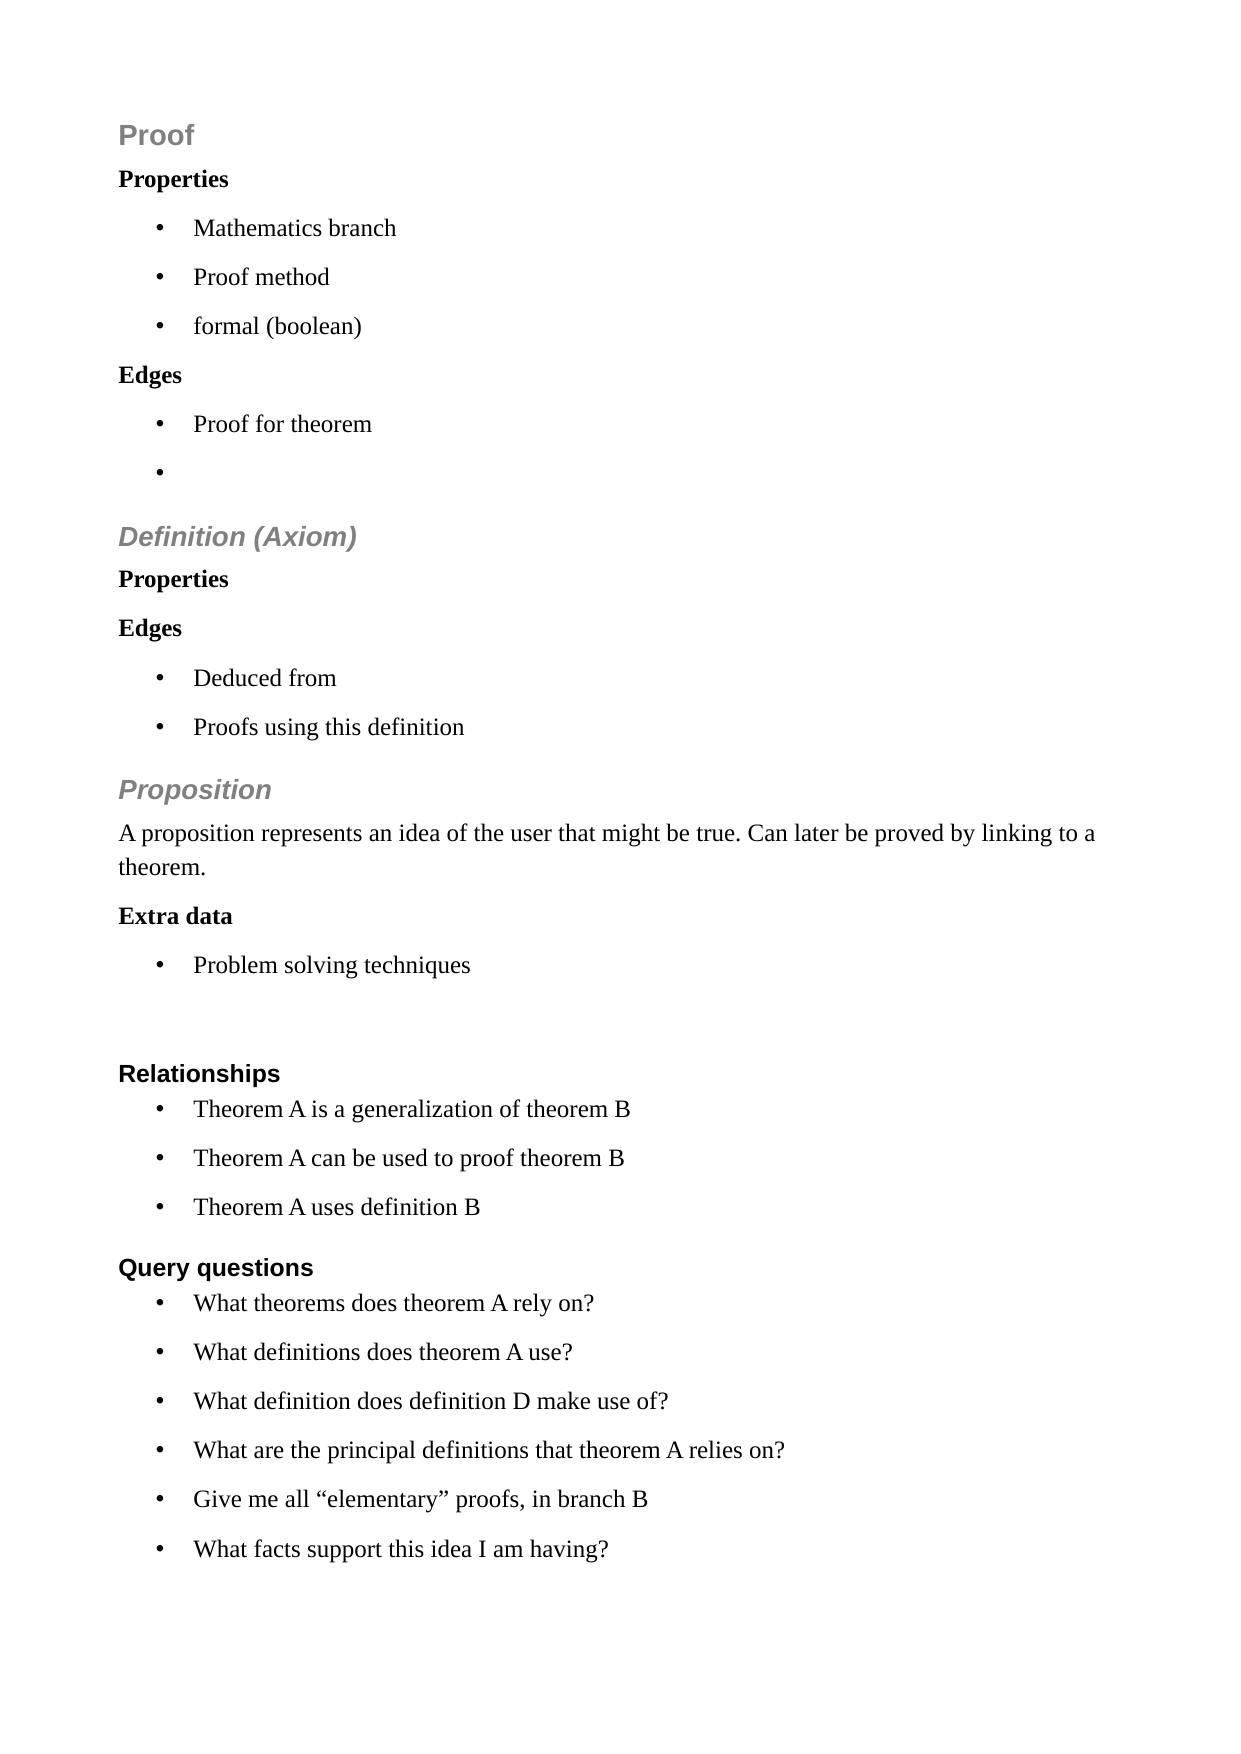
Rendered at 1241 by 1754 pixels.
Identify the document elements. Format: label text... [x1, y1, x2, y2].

list What definition does definition D make use of? [156, 1386, 1122, 1415]
list Deduced from [156, 663, 1122, 691]
text Properties [118, 164, 1122, 193]
subtitle Query questions [118, 1253, 1122, 1282]
list What theorems does theorem A rely on? [156, 1288, 1122, 1317]
list Mathematics branch [156, 213, 1122, 242]
list Problem solving techniques [156, 950, 1122, 979]
text A proposition represents an idea of the user that might be true. Can later be proved by linking to a theorem. [118, 818, 1122, 881]
list What definitions does theorem A use? [156, 1337, 1122, 1366]
list Give me all “elementary” proofs, in branch B [156, 1484, 1122, 1513]
list Proof method [156, 262, 1122, 291]
subtitle Proposition [118, 773, 1122, 805]
subtitle Relationships [118, 1059, 1122, 1088]
subtitle Definition (Axiom) [118, 520, 1122, 552]
list What are the principal definitions that theorem A relies on? [156, 1436, 1122, 1464]
list Theorem A can be used to proof theorem B [156, 1143, 1122, 1172]
subtitle Proof [118, 118, 1122, 152]
list formal (boolean) [156, 311, 1122, 340]
text Extra data [118, 901, 1122, 930]
list What facts support this idea I am having? [156, 1534, 1122, 1562]
text Edges [118, 613, 1122, 642]
list Proofs using this definition [156, 712, 1122, 740]
text Properties [118, 564, 1122, 593]
list Theorem A is a generalization of theorem B [156, 1094, 1122, 1123]
text Edges [118, 360, 1122, 389]
list Proof for theorem [156, 409, 1122, 438]
list Theorem A uses definition B [156, 1192, 1122, 1221]
